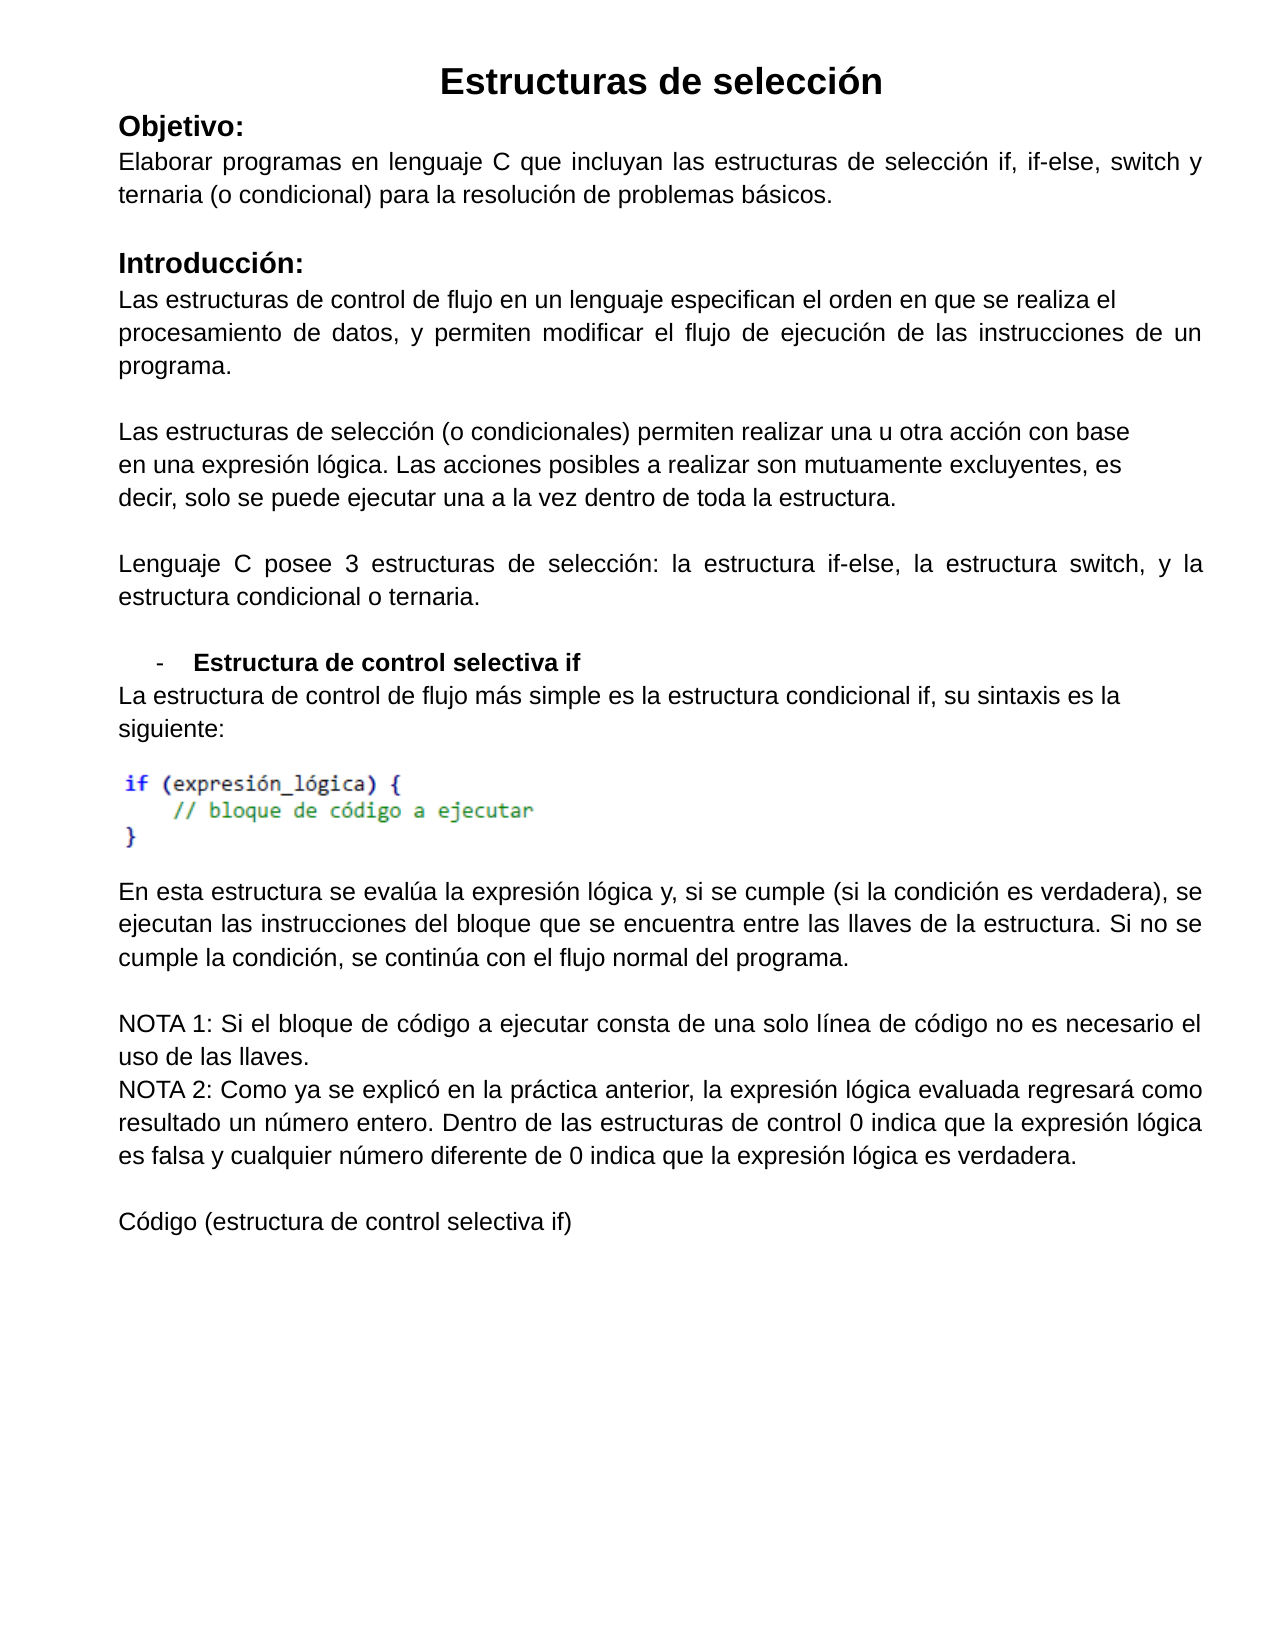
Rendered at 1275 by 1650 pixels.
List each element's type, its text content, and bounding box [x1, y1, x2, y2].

text siguiente: [118, 714, 1205, 743]
text En esta estructura se evalúa la expresión lógica y, si se cumple (si la condición es verdadera), se ejecutan las instrucciones del bloque que se encuentra entre las llaves de la estructura. Si no se cumple la condición, se continúa con el flujo normal del programa. [118, 876, 1205, 971]
text Las estructuras de control de flujo en un lenguaje especifican el orden en que se realiza el [118, 285, 1205, 314]
list Estructura de control selectiva if [156, 648, 1205, 677]
text NOTA 1: Si el bloque de código a ejecutar consta de una solo línea de código no es necesario el uso de las llaves. [118, 1008, 1205, 1070]
text Elaborar programas en lenguaje C que incluyan las estructuras de selección if, if-else, switch y ternaria (o condicional) para la resolución de problemas básicos. [118, 147, 1205, 209]
text decir, solo se puede ejecutar una a la vez dentro de toda la estructura. [118, 483, 1205, 512]
text Lenguaje C posee 3 estructuras de selección: la estructura if-else, la estructura switch, y la estructura condicional o ternaria. [118, 549, 1205, 611]
text Las estructuras de selección (o condicionales) permiten realizar una u otra acción con base [118, 417, 1205, 446]
text La estructura de control de flujo más simple es la estructura condicional if, su sintaxis es la [118, 681, 1205, 710]
text Introducción: [118, 246, 1205, 280]
text NOTA 2: Como ya se explicó en la práctica anterior, la expresión lógica evaluada regresará como resultado un número entero. Dentro de las estructuras de control 0 indica que la expresión lógica es falsa y cualquier número diferente de 0 indica que la expresión lógica es verdadera. [118, 1074, 1205, 1169]
text Objetivo: [118, 109, 1205, 142]
text procesamiento de datos, y permiten modificar el flujo de ejecución de las instrucciones de un programa. [118, 318, 1205, 380]
text Código (estructura de control selectiva if) [118, 1207, 1205, 1235]
text Estructuras de selección [118, 59, 1205, 102]
text en una expresión lógica. Las acciones posibles a realizar son mutuamente excluyentes, es [118, 450, 1205, 479]
